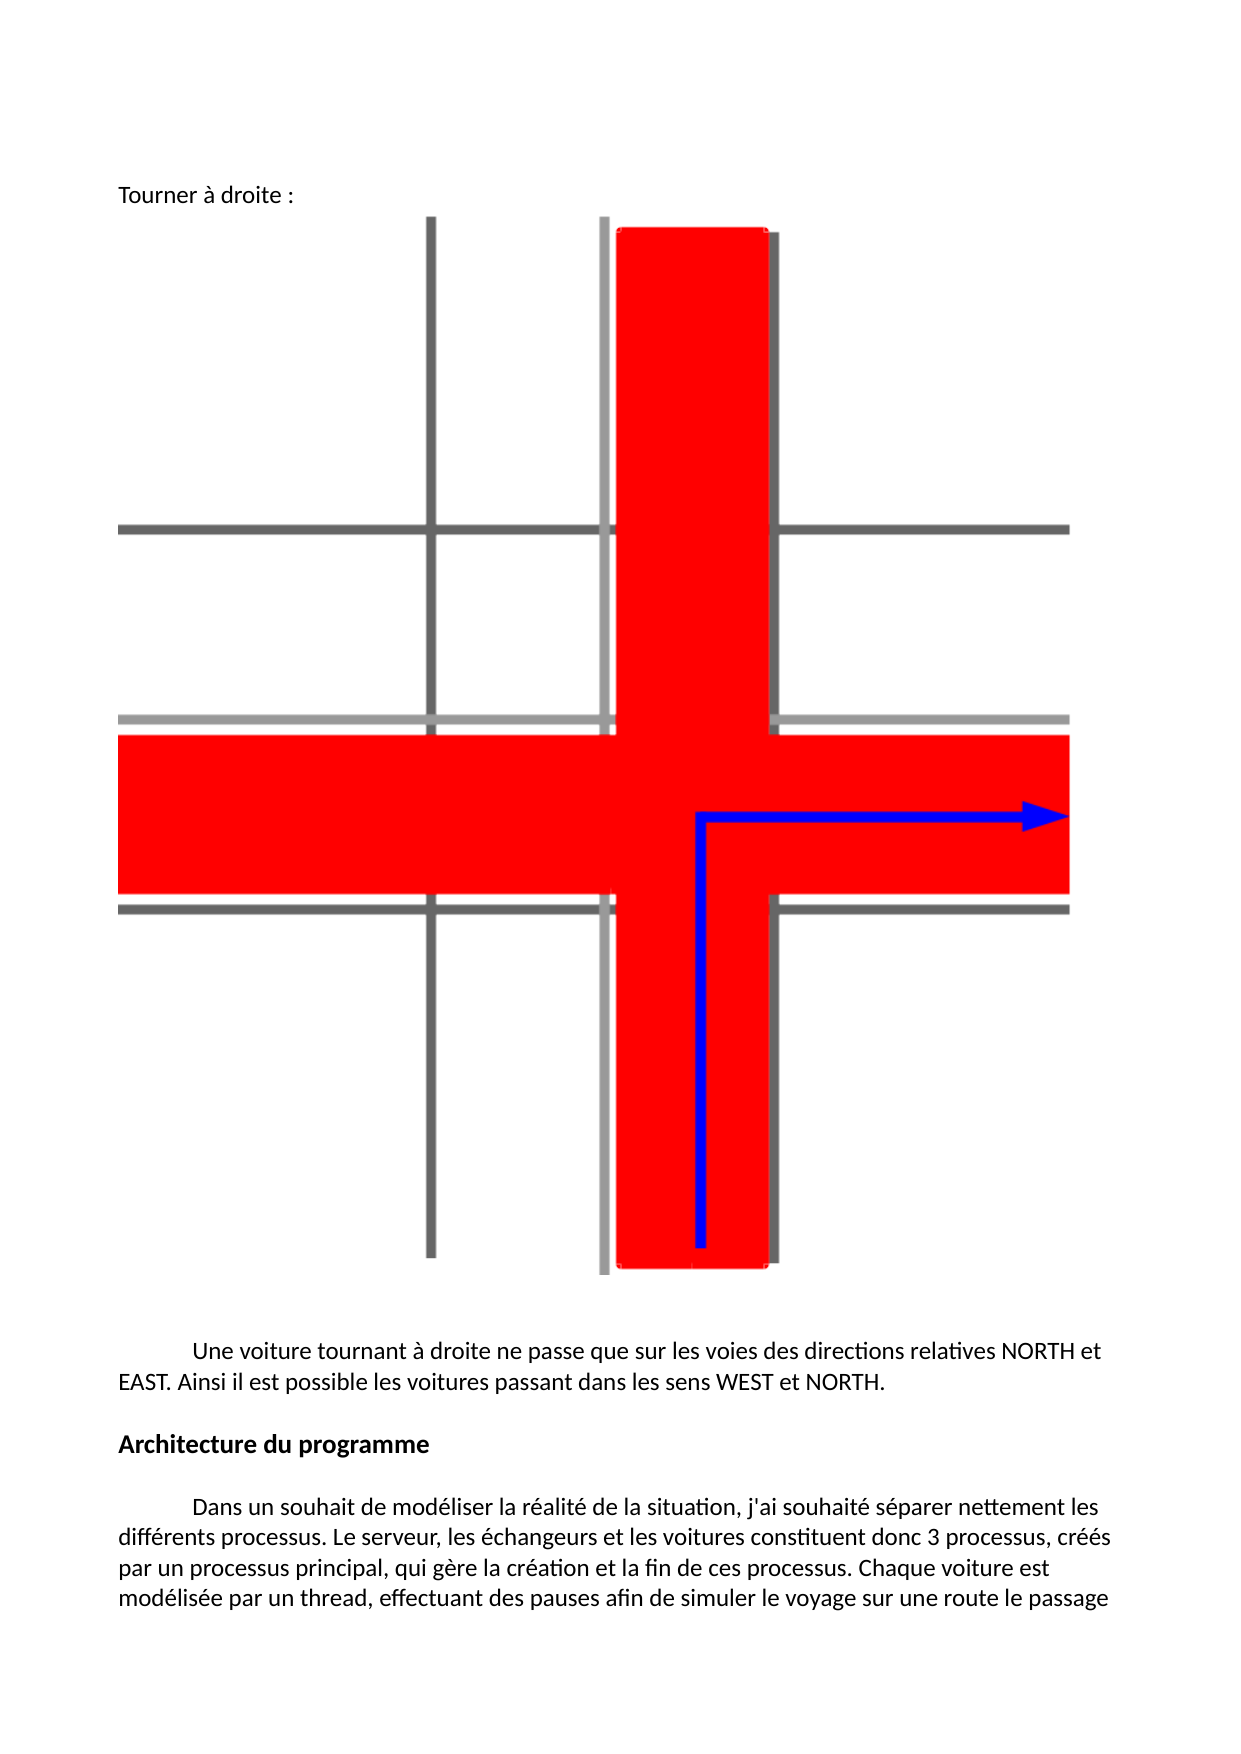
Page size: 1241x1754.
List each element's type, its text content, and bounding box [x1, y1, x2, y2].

text Tourner à droite : [118, 179, 1122, 209]
text Dans un souhait de modéliser la réalité de la situation, j'ai souhaité séparer nettement les différents processus. Le serveur, les échangeurs et les voitures constituent donc 3 processus, créés par un processus principal, qui gère la création et la fin de ces processus. Chaque voiture est modélisée par un thread, effectuant des pauses afin de simuler le voyage sur une route le passage [118, 1491, 1122, 1613]
text Une voiture tournant à droite ne passe que sur les voies des directions relatives NORTH et EAST. Ainsi il est possible les voitures passant dans les sens WEST et NORTH. [118, 1336, 1122, 1397]
text Architecture du programme [118, 1427, 1122, 1460]
picture [118, 209, 1123, 1275]
